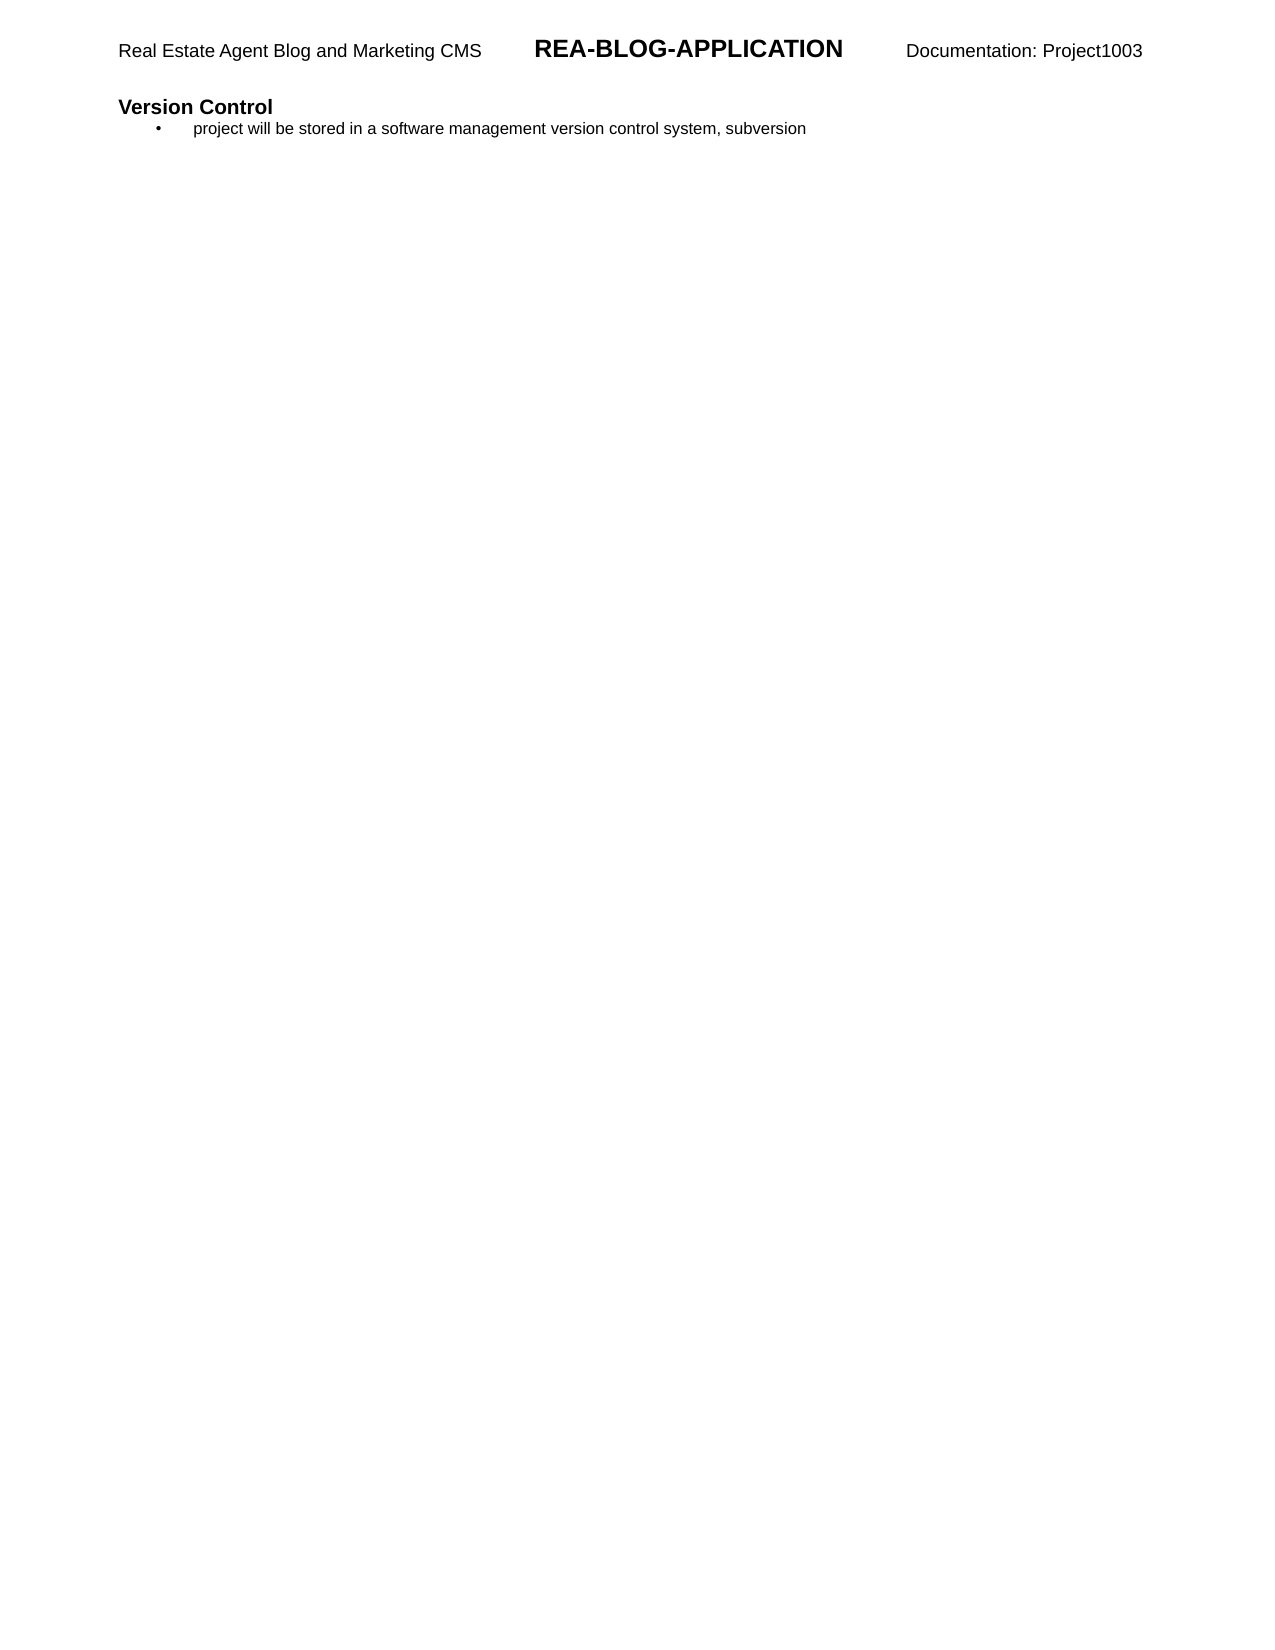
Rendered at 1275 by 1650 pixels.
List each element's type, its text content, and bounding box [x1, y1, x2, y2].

text Version Control [118, 95, 1157, 119]
list project will be stored in a software management version control system, subversion [156, 119, 1157, 138]
